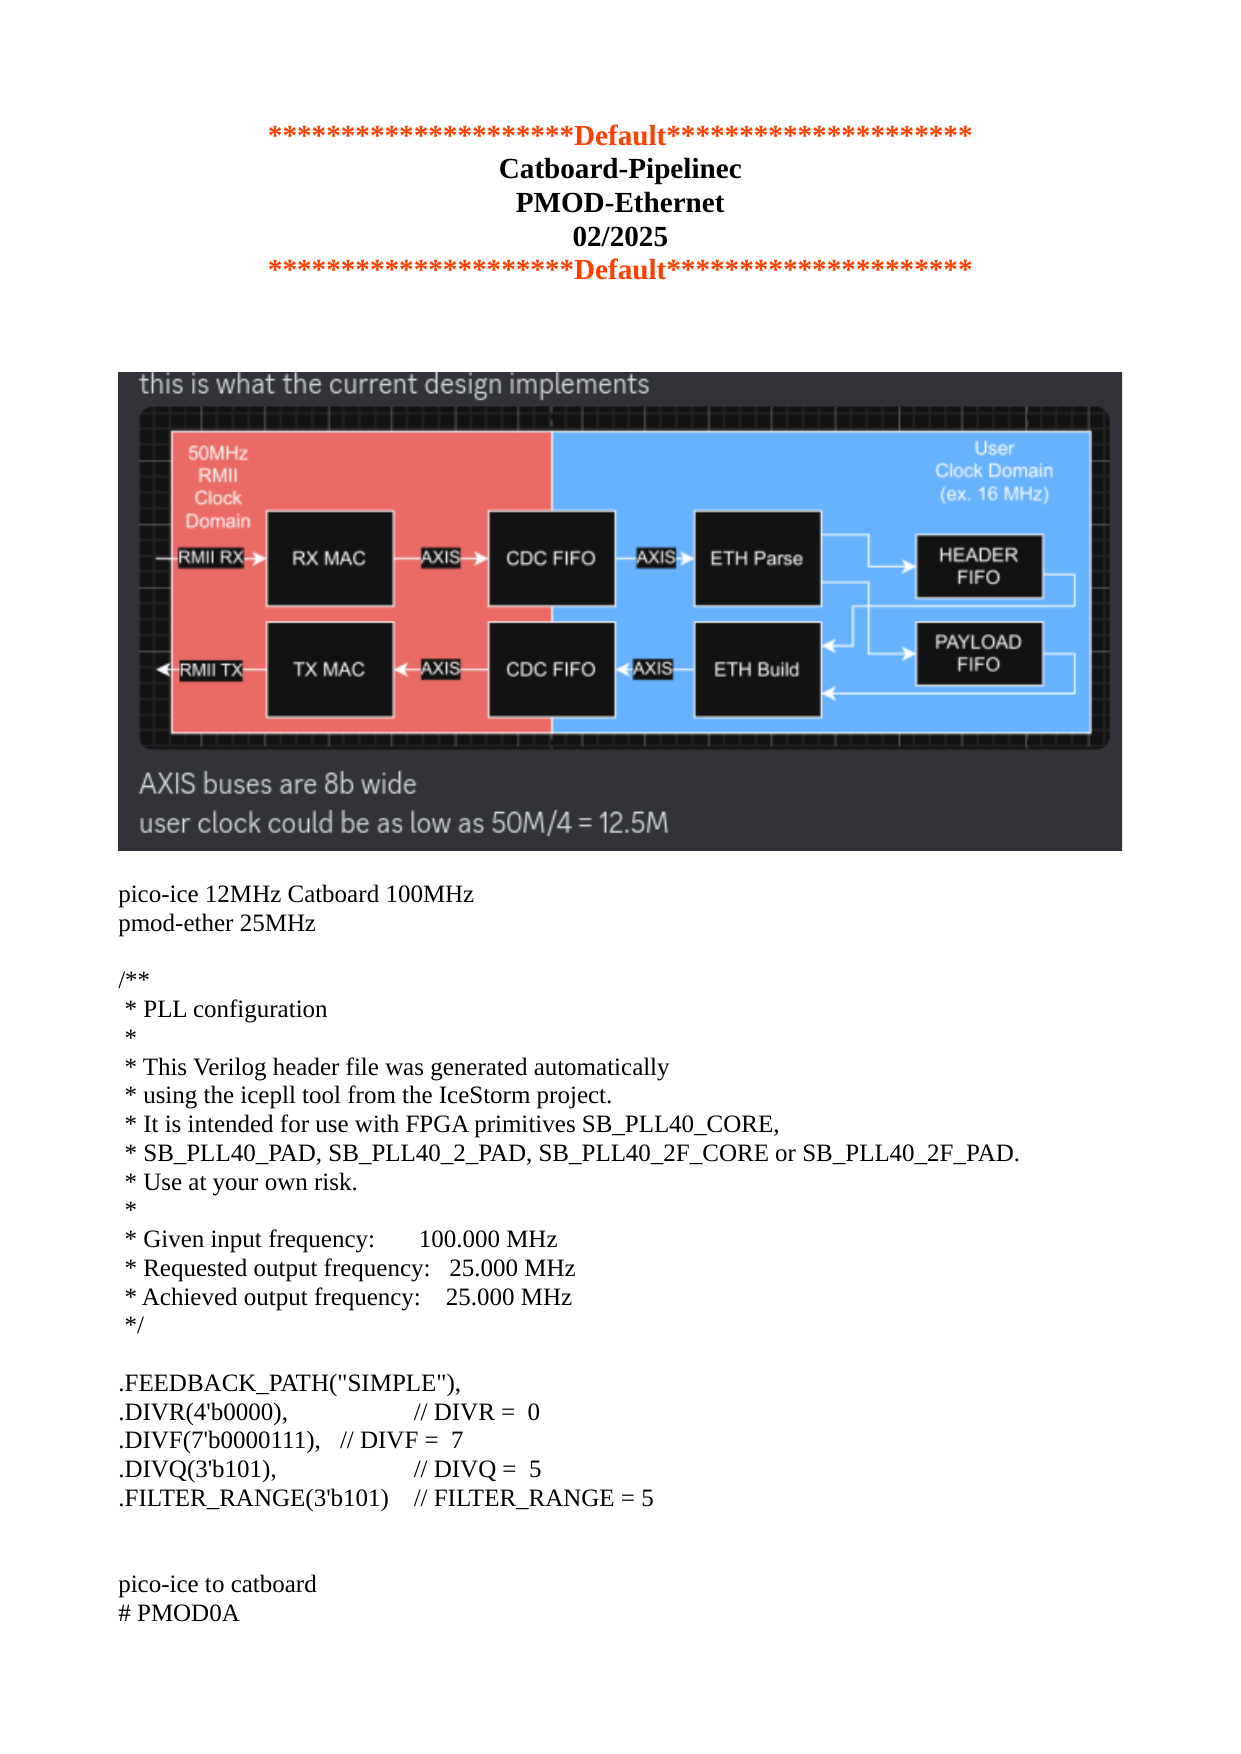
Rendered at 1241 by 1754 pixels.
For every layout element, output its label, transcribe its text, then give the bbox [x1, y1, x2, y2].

text *********************Default********************* [118, 118, 1122, 152]
text .DIVR(4'b0000), // DIVR = 0 [118, 1397, 1122, 1426]
text * Requested output frequency: 25.000 MHz [118, 1253, 1122, 1282]
text pmod-ether 25MHz [118, 908, 1122, 937]
text * Achieved output frequency: 25.000 MHz [118, 1282, 1122, 1311]
text PMOD-Ethernet [118, 185, 1122, 219]
text *********************Default********************* [118, 252, 1122, 286]
text Catboard-Pipelinec [118, 152, 1122, 185]
text pico-ice 12MHz Catboard 100MHz [118, 879, 1122, 908]
text * SB_PLL40_PAD, SB_PLL40_2_PAD, SB_PLL40_2F_CORE or SB_PLL40_2F_PAD. [118, 1138, 1122, 1167]
text * [118, 1196, 1122, 1224]
text * This Verilog header file was generated automatically [118, 1052, 1122, 1081]
picture [118, 372, 1123, 851]
text * Use at your own risk. [118, 1167, 1122, 1196]
text .DIVQ(3'b101), // DIVQ = 5 [118, 1454, 1122, 1483]
text .FILTER_RANGE(3'b101) // FILTER_RANGE = 5 [118, 1483, 1122, 1512]
text * PLL configuration [118, 994, 1122, 1023]
text * using the icepll tool from the IceStorm project. [118, 1081, 1122, 1109]
text * Given input frequency: 100.000 MHz [118, 1224, 1122, 1253]
text 02/2025 [118, 219, 1122, 252]
text */ [118, 1311, 1122, 1339]
text .DIVF(7'b0000111), // DIVF = 7 [118, 1426, 1122, 1454]
text /** [118, 966, 1122, 994]
text * [118, 1023, 1122, 1052]
text pico-ice to catboard [118, 1569, 1122, 1598]
text * It is intended for use with FPGA primitives SB_PLL40_CORE, [118, 1109, 1122, 1138]
text .FEEDBACK_PATH("SIMPLE"), [118, 1368, 1122, 1397]
text # PMOD0A [118, 1598, 1122, 1627]
